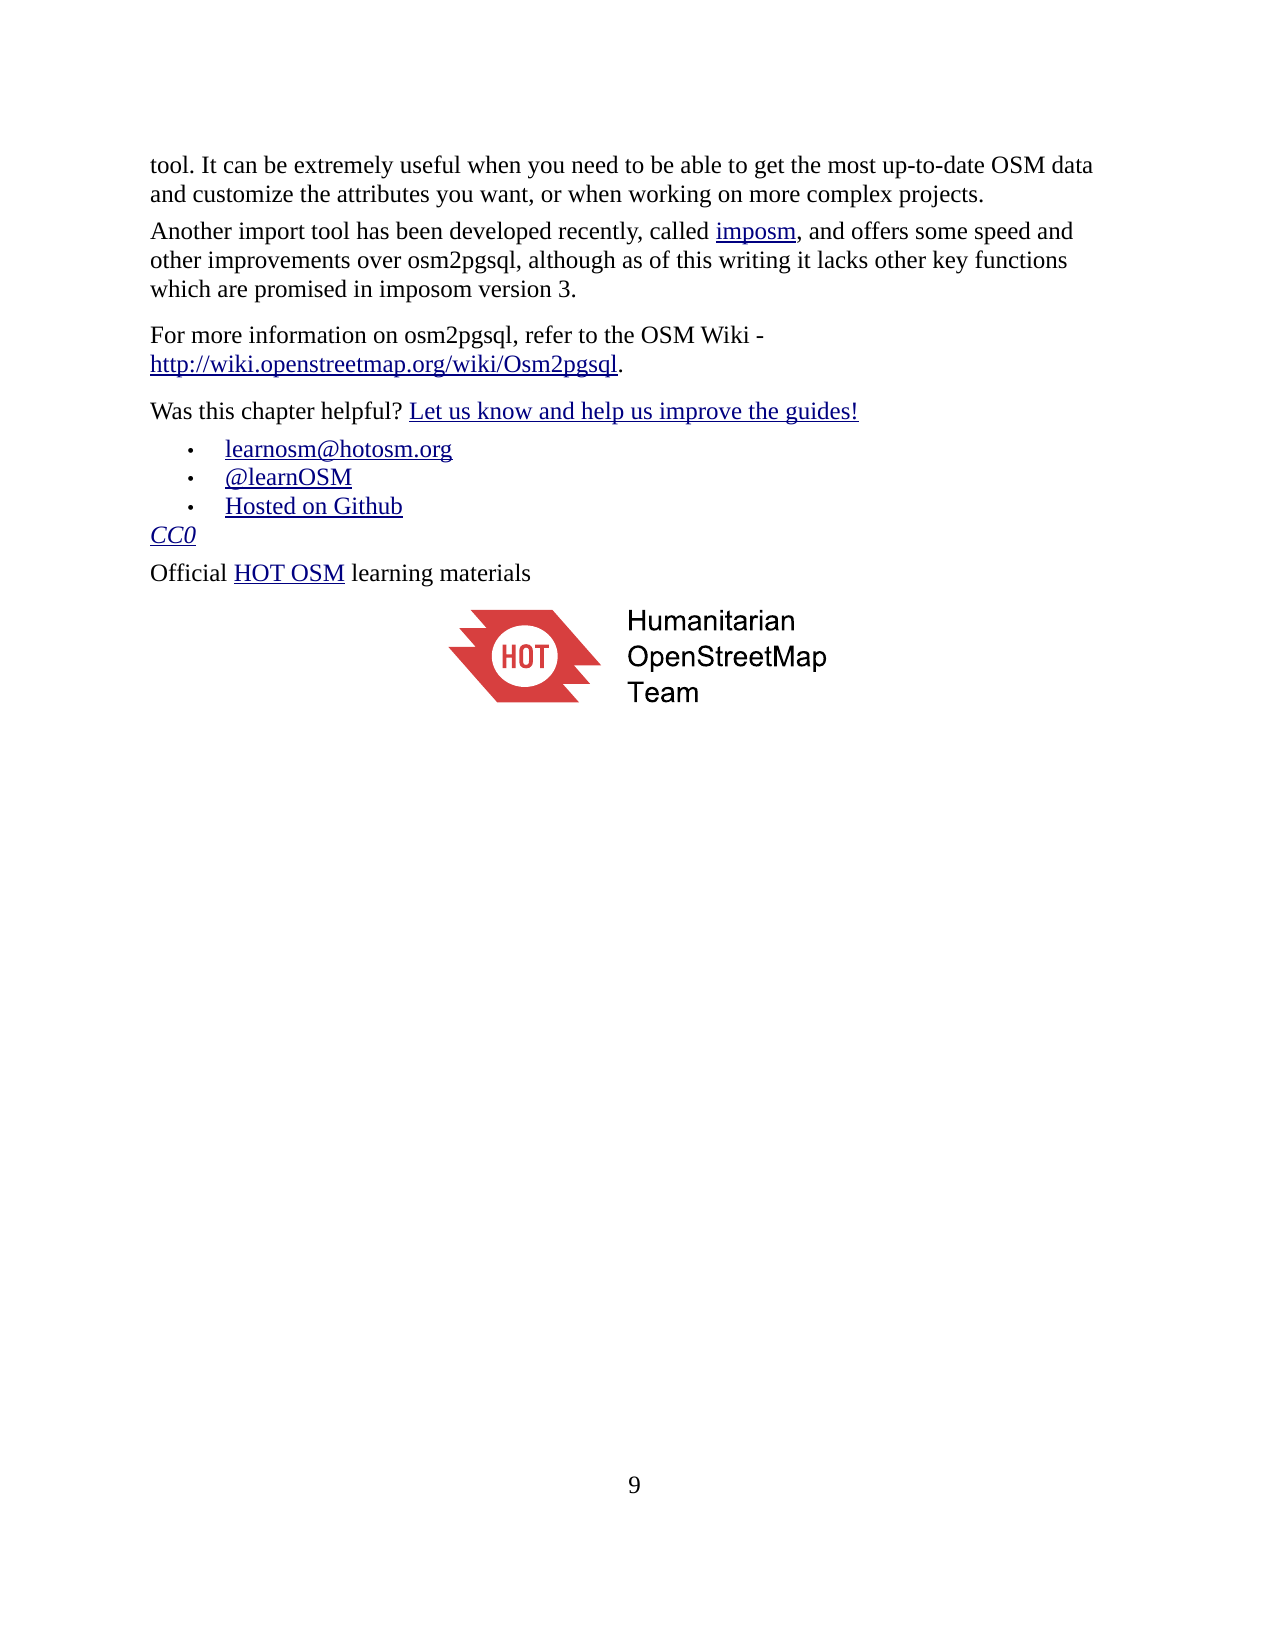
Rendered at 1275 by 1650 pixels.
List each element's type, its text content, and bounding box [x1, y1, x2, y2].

text For more information on osm2pgsql, refer to the OSM Wiki - http://wiki.openstreetmap.org/wiki/Osm2pgsql. [150, 321, 1125, 378]
list learnosm@hotosm.org [187, 434, 1125, 462]
text CC0 [150, 520, 1125, 549]
text Was this chapter helpful? Let us know and help us improve the guides! [150, 396, 1125, 425]
text tool. It can be extremely useful when you need to be able to get the most up-to-date OSM data and customize the attributes you want, or when working on more complex projects. [150, 150, 1125, 207]
text Another import tool has been developed recently, called imposm, and offers some speed and other improvements over osm2pgsql, although as of this writing it lacks other key functions which are promised in imposom version 3. [150, 216, 1125, 303]
list Hosted on Github [187, 491, 1125, 520]
text Official HOT OSM learning materials [150, 558, 1125, 586]
list @learnOSM [187, 462, 1125, 491]
